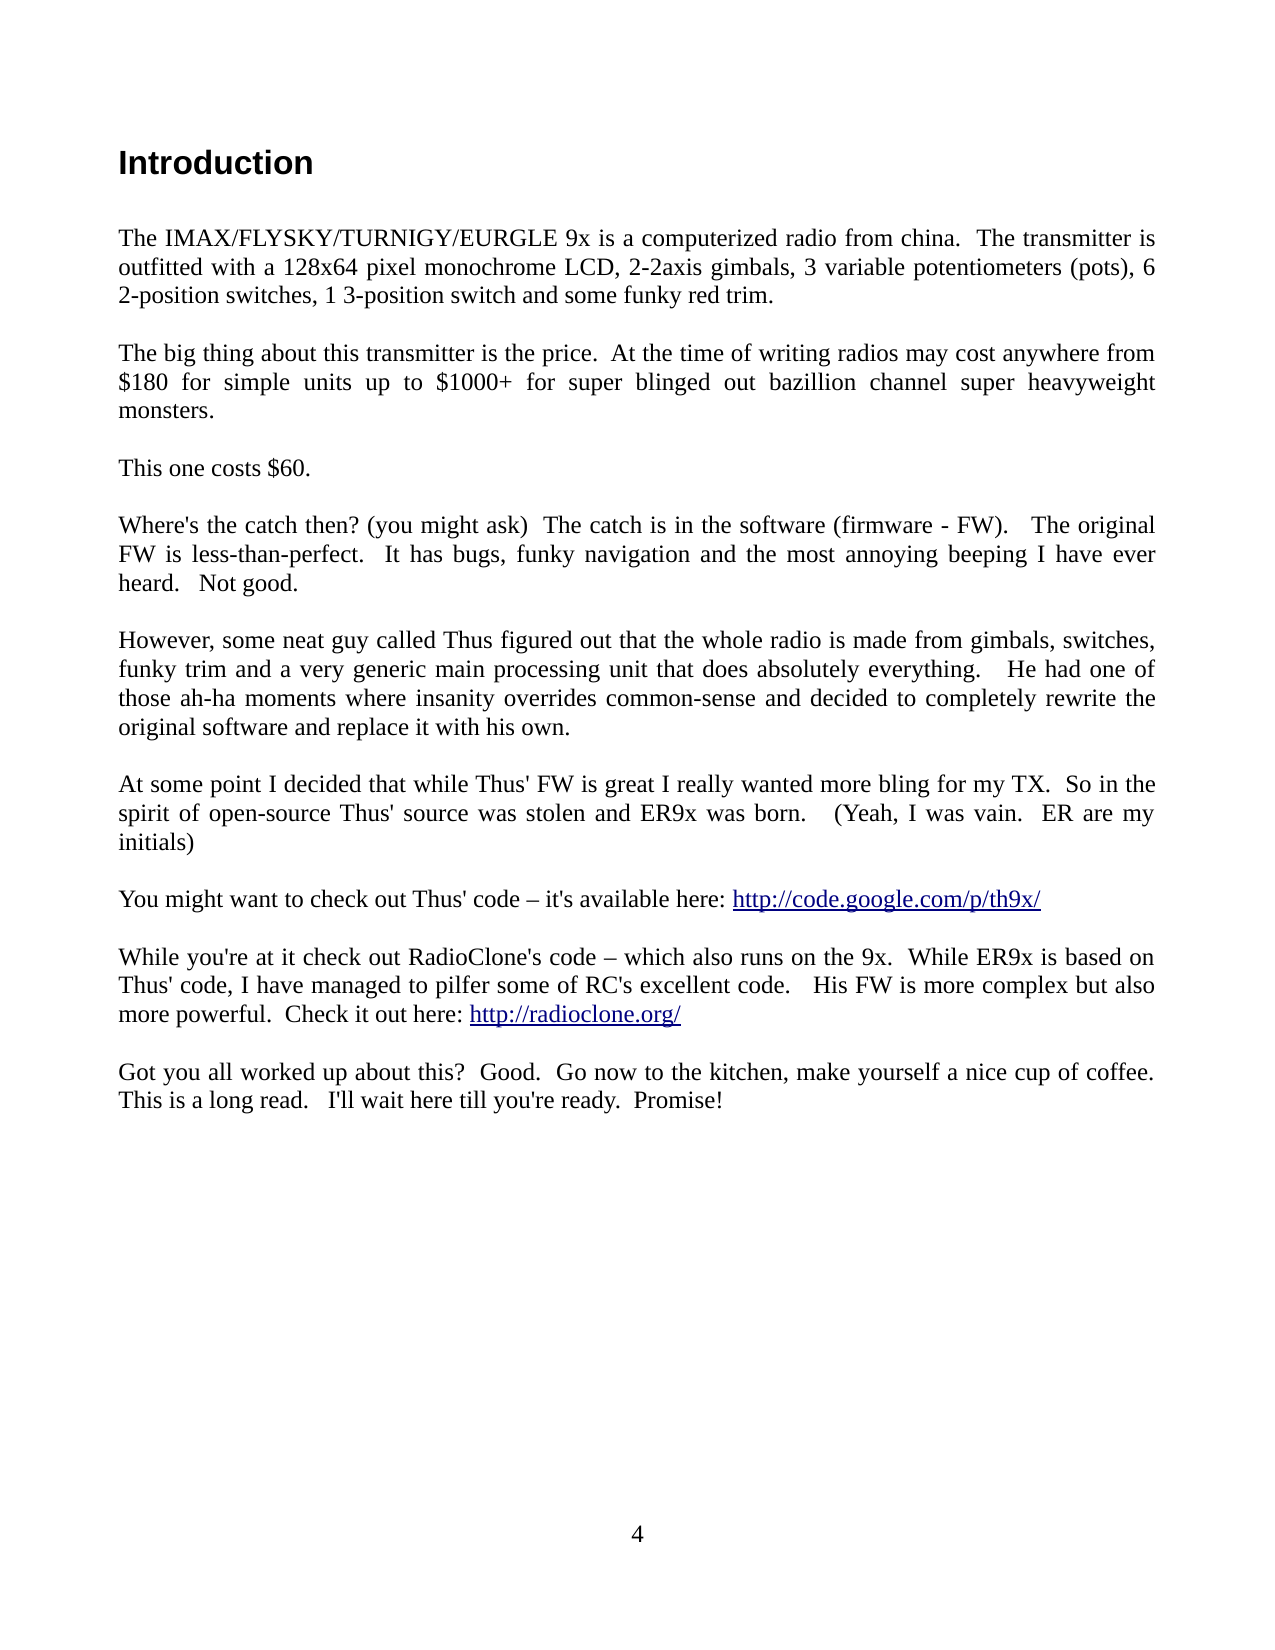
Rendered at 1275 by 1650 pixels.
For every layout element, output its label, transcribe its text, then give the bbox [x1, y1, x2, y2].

text However, some neat guy called Thus figured out that the whole radio is made from gimbals, switches, funky trim and a very generic main processing unit that does absolutely everything. He had one of those ah-ha moments where insanity overrides common-sense and decided to completely rewrite the original software and replace it with his own. [118, 626, 1157, 741]
text You might want to check out Thus' code – it's available here: http://code.google.com/p/th9x/ [118, 884, 1157, 913]
subtitle Introduction [118, 143, 1157, 182]
text The big thing about this transmitter is the price. At the time of writing radios may cost anywhere from $180 for simple units up to $1000+ for super blinged out bazillion channel super heavyweight monsters. [118, 338, 1157, 424]
text Where's the catch then? (you might ask) The catch is in the software (firmware - FW). The original FW is less-than-perfect. It has bugs, funky navigation and the most annoying beeping I have ever heard. Not good. [118, 511, 1157, 597]
text At some point I decided that while Thus' FW is great I really wanted more bling for my TX. So in the spirit of open-source Thus' source was stolen and ER9x was born. (Yeah, I was vain. ER are my initials) [118, 769, 1157, 856]
text Got you all worked up about this? Good. Go now to the kitchen, make yourself a nice cup of coffee. This is a long read. I'll wait here till you're ready. Promise! [118, 1057, 1157, 1114]
text This one costs $60. [118, 453, 1157, 482]
text While you're at it check out RadioClone's code – which also runs on the 9x. While ER9x is based on Thus' code, I have managed to pilfer some of RC's excellent code. His FW is more complex but also more powerful. Check it out here: http://radioclone.org/ [118, 942, 1157, 1028]
text The IMAX/FLYSKY/TURNIGY/EURGLE 9x is a computerized radio from china. The transmitter is outfitted with a 128x64 pixel monochrome LCD, 2-2axis gimbals, 3 variable potentiometers (pots), 6 2-position switches, 1 3-position switch and some funky red trim. [118, 223, 1157, 309]
